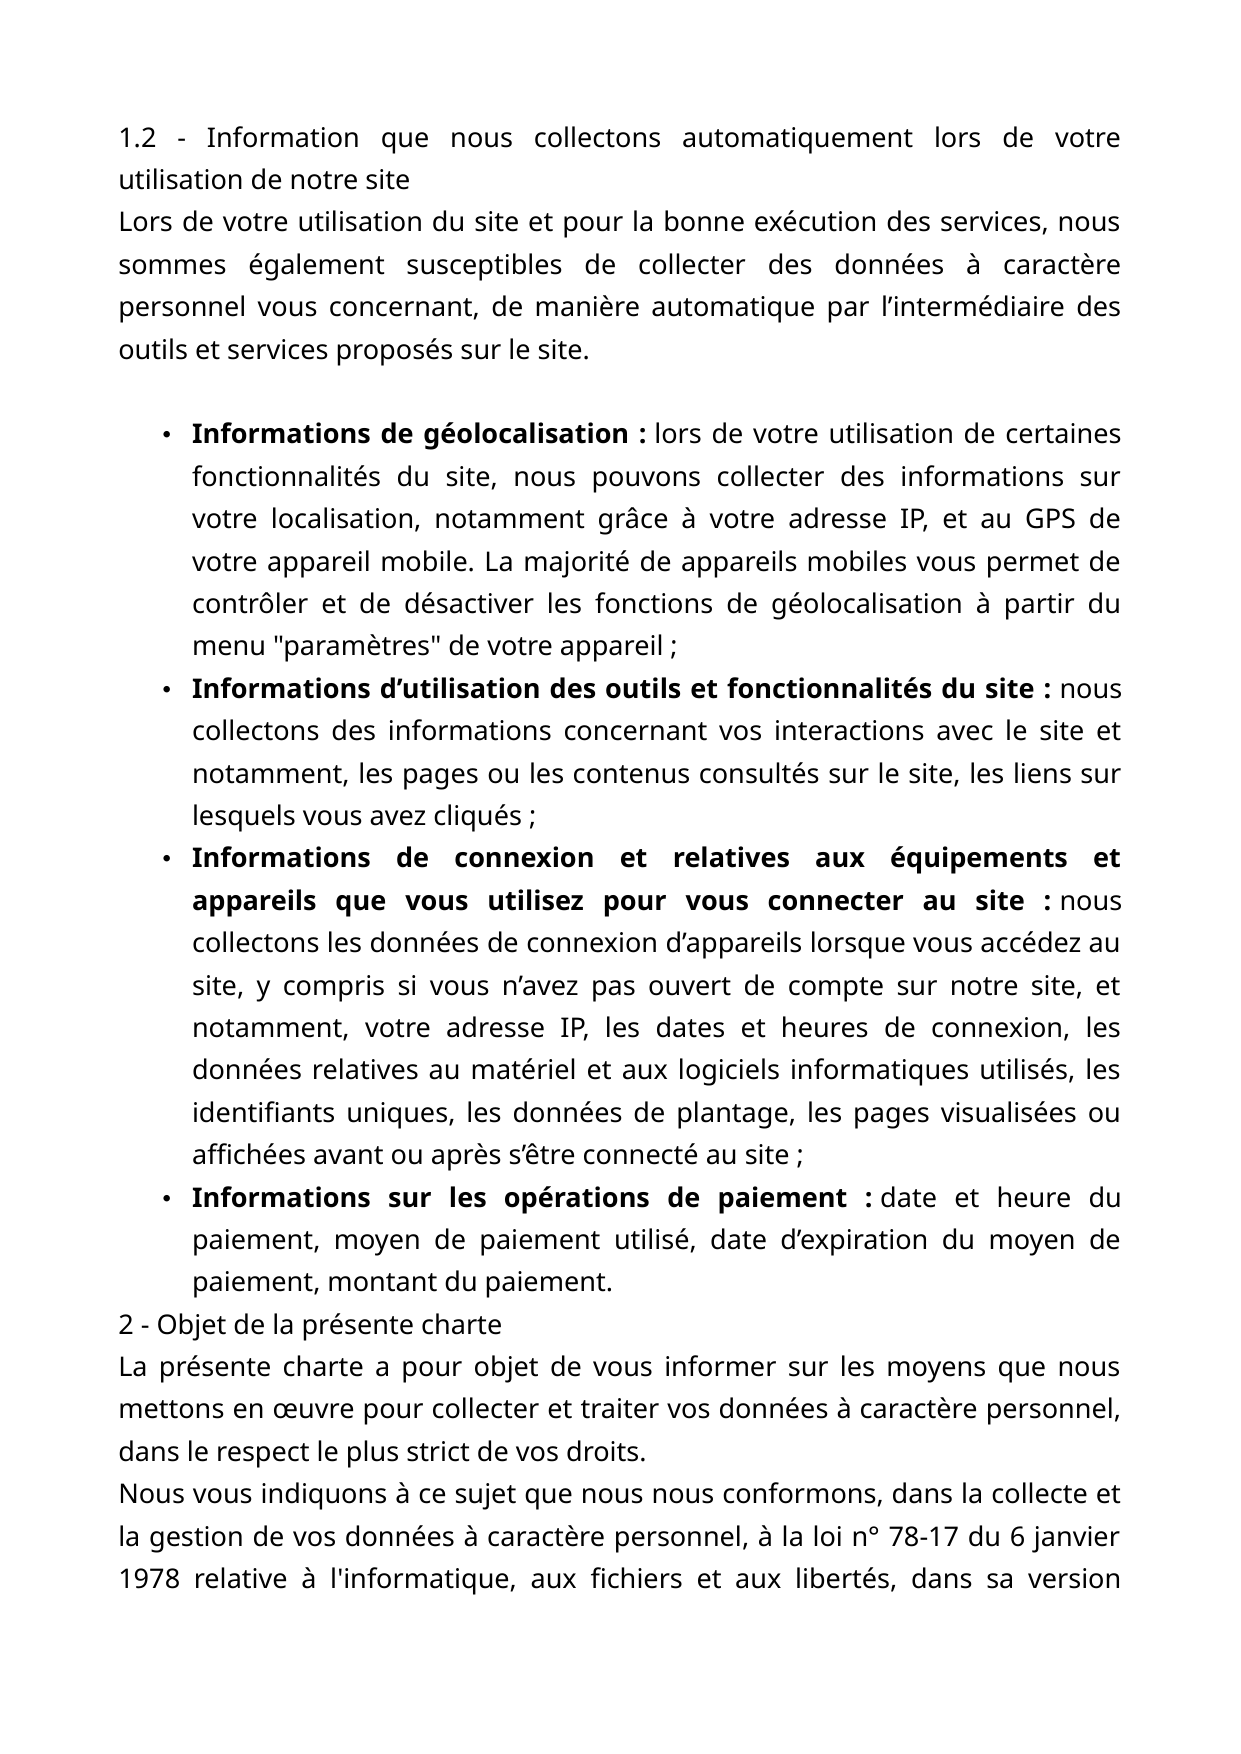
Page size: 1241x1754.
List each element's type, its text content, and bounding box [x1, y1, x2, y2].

text Lors de votre utilisation du site et pour la bonne exécution des services, nous sommes également susceptibles de collecter des données à caractère personnel vous concernant, de manière automatique par l’intermédiaire des outils et services proposés sur le site. [118, 203, 1122, 367]
text 1.2 - Information que nous collectons automatiquement lors de votre utilisation de notre site [118, 118, 1122, 197]
list Informations de géolocalisation : lors de votre utilisation de certaines fonctionnalités du site, nous pouvons collecter des informations sur votre localisation, notamment grâce à votre adresse IP, et au GPS de votre appareil mobile. La majorité de appareils mobiles vous permet de contrôler et de désactiver les fonctions de géolocalisation à partir du menu "paramètres" de votre appareil ; [162, 415, 1122, 664]
text La présente charte a pour objet de vous informer sur les moyens que nous mettons en œuvre pour collecter et traiter vos données à caractère personnel, dans le respect le plus strict de vos droits. [118, 1348, 1122, 1469]
list Informations de connexion et relatives aux équipements et appareils que vous utilisez pour vous connecter au site : nous collectons les données de connexion d’appareils lorsque vous accédez au site, y compris si vous n’avez pas ouvert de compte sur notre site, et notamment, votre adresse IP, les dates et heures de connexion, les données relatives au matériel et aux logiciels informatiques utilisés, les identifiants uniques, les données de plantage, les pages visualisées ou affichées avant ou après s’être connecté au site ; [162, 839, 1122, 1172]
text Nous vous indiquons à ce sujet que nous nous conformons, dans la collecte et la gestion de vos données à caractère personnel, à la loi n° 78-17 du 6 janvier 1978 relative à l'informatique, aux fichiers et aux libertés, dans sa version [118, 1475, 1122, 1596]
text 2 - Objet de la présente charte [118, 1305, 1122, 1342]
list Informations d’utilisation des outils et fonctionnalités du site : nous collectons des informations concernant vos interactions avec le site et notamment, les pages ou les contenus consultés sur le site, les liens sur lesquels vous avez cliqués ; [162, 669, 1122, 833]
list Informations sur les opérations de paiement : date et heure du paiement, moyen de paiement utilisé, date d’expiration du moyen de paiement, montant du paiement. [162, 1178, 1122, 1300]
